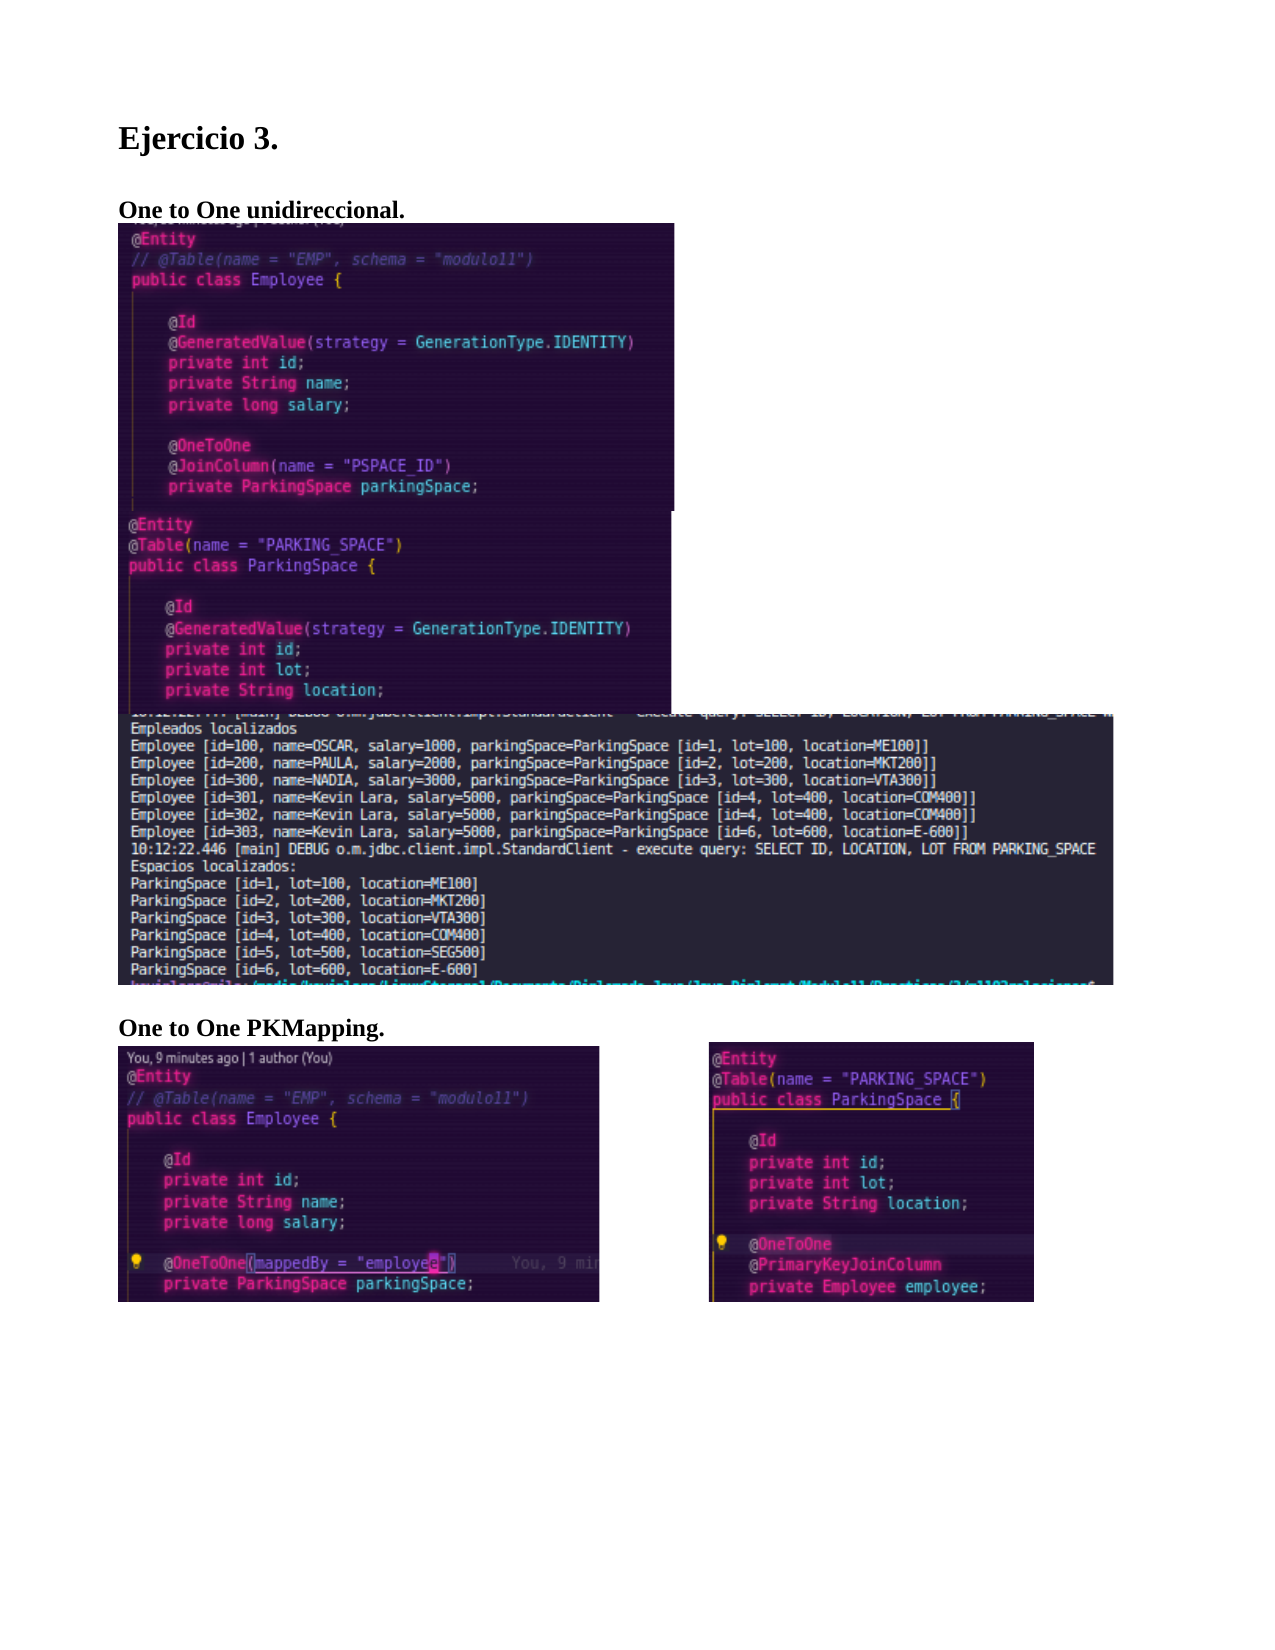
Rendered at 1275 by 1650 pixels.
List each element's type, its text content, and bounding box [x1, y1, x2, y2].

text Ejercicio 3. [118, 118, 1157, 156]
picture [118, 223, 1114, 985]
text One to One PKMapping. [118, 1013, 1157, 1042]
text One to One unidireccional. [118, 195, 1157, 223]
picture [708, 1042, 1034, 1302]
picture [118, 1046, 600, 1302]
